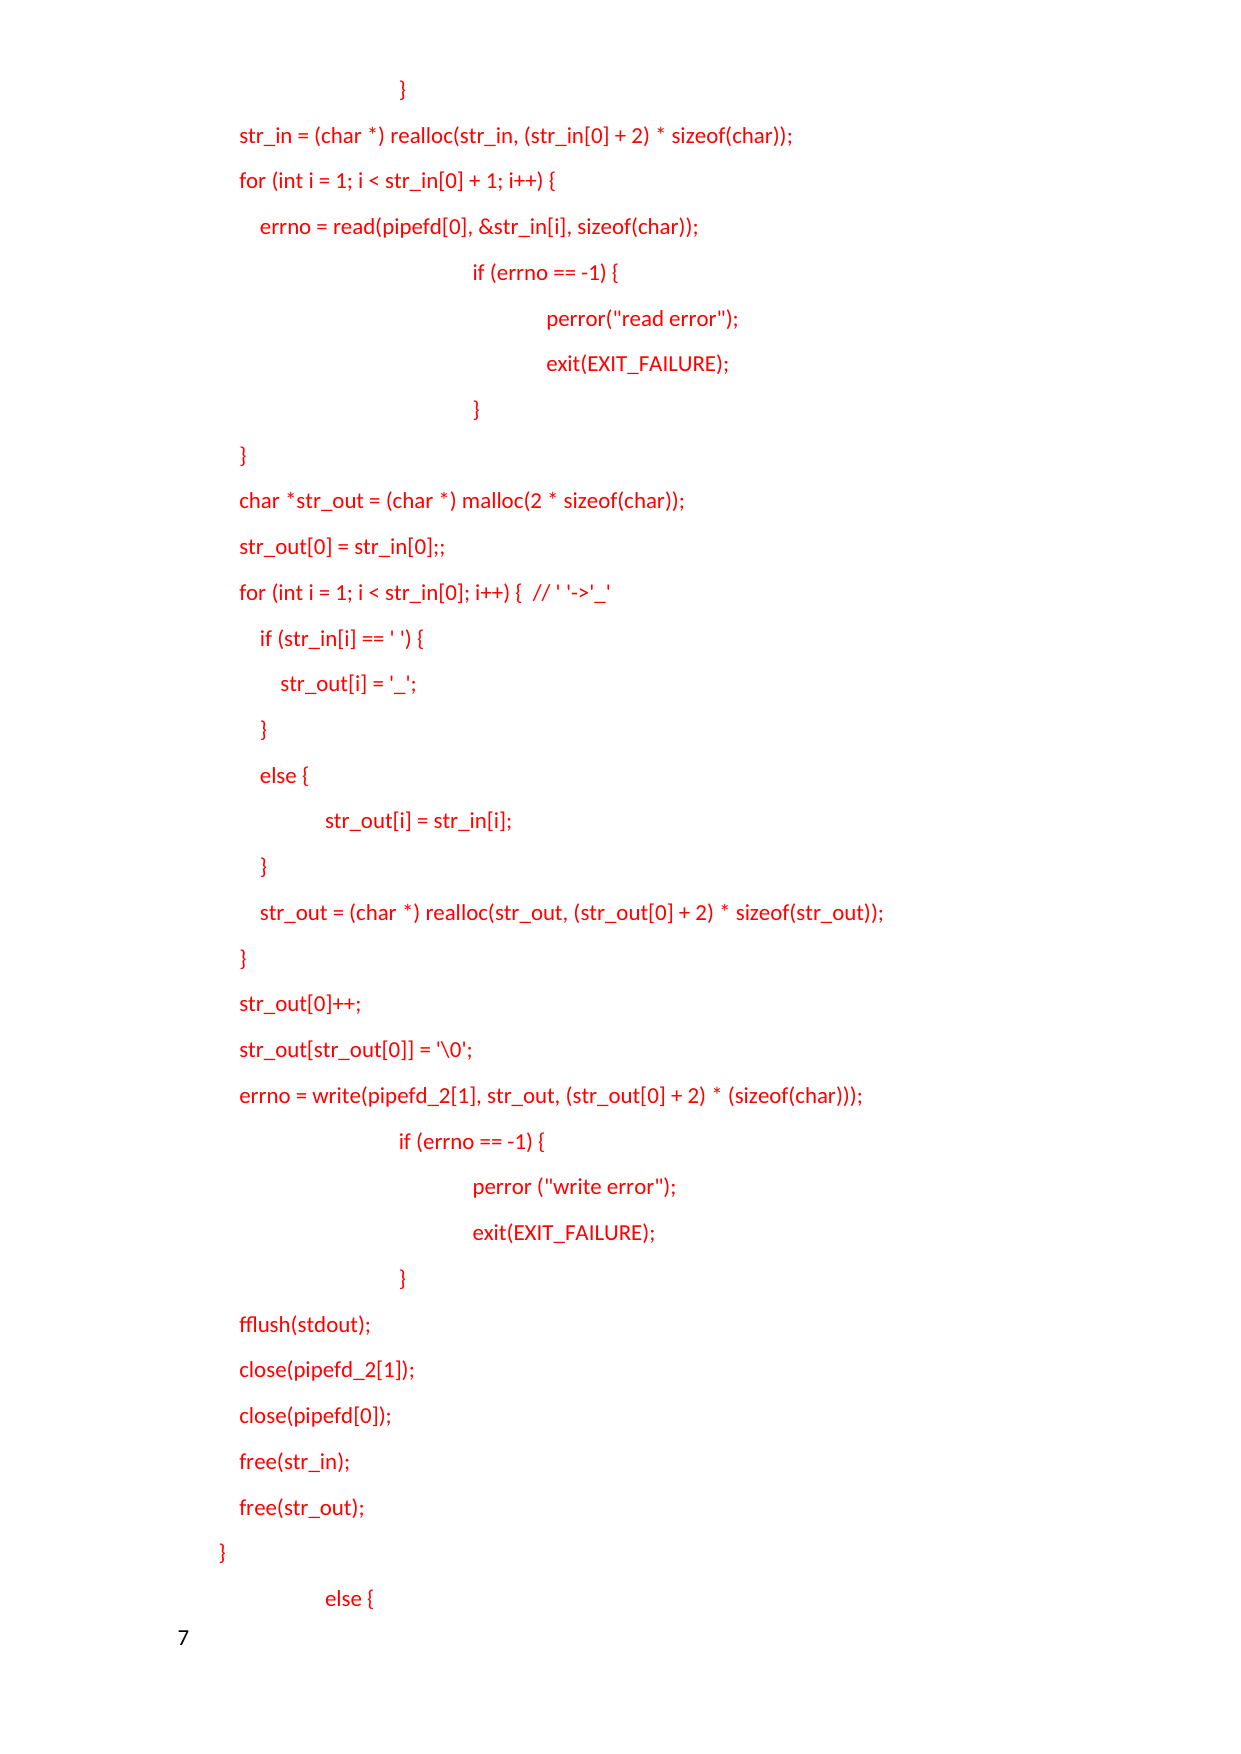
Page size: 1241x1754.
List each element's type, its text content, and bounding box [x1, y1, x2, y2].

text close(pipefd_2[1]); [177, 1355, 1152, 1383]
text if (str_in[i] == ' ') { [177, 624, 1152, 652]
text str_out[0] = str_in[0];; [177, 532, 1152, 560]
text } [177, 944, 1152, 972]
text free(str_in); [177, 1447, 1152, 1475]
text str_out = (char *) realloc(str_out, (str_out[0] + 2) * sizeof(str_out)); [177, 898, 1152, 926]
text for (int i = 1; i < str_in[0]; i++) { // ' '->'_' [177, 578, 1152, 606]
text else { [177, 761, 1152, 789]
text exit(EXIT_FAILURE); [177, 349, 1152, 377]
text str_in = (char *) realloc(str_in, (str_in[0] + 2) * sizeof(char)); [177, 121, 1152, 149]
text } [177, 441, 1152, 469]
text if (errno == -1) { [177, 1127, 1152, 1155]
text exit(EXIT_FAILURE); [177, 1218, 1152, 1246]
text if (errno == -1) { [177, 258, 1152, 286]
text str_out[str_out[0]] = '\0'; [177, 1035, 1152, 1063]
text perror("read error"); [177, 304, 1152, 332]
text for (int i = 1; i < str_in[0] + 1; i++) { [177, 166, 1152, 194]
text } [177, 852, 1152, 880]
text } [177, 715, 1152, 743]
text close(pipefd[0]); [177, 1401, 1152, 1429]
text fflush(stdout); [177, 1310, 1152, 1338]
text } [177, 1264, 1152, 1292]
text else { [177, 1584, 1152, 1612]
text errno = read(pipefd[0], &str_in[i], sizeof(char)); [177, 212, 1152, 240]
text char *str_out = (char *) malloc(2 * sizeof(char)); [177, 487, 1152, 514]
text } [177, 1538, 1152, 1566]
text str_out[i] = '_'; [177, 669, 1152, 697]
text errno = write(pipefd_2[1], str_out, (str_out[0] + 2) * (sizeof(char))); [177, 1081, 1152, 1109]
text str_out[i] = str_in[i]; [177, 807, 1152, 835]
text str_out[0]++; [177, 989, 1152, 1018]
text free(str_out); [177, 1493, 1152, 1521]
text } [177, 395, 1152, 423]
text } [177, 75, 1152, 103]
text perror ("write error"); [177, 1172, 1152, 1201]
